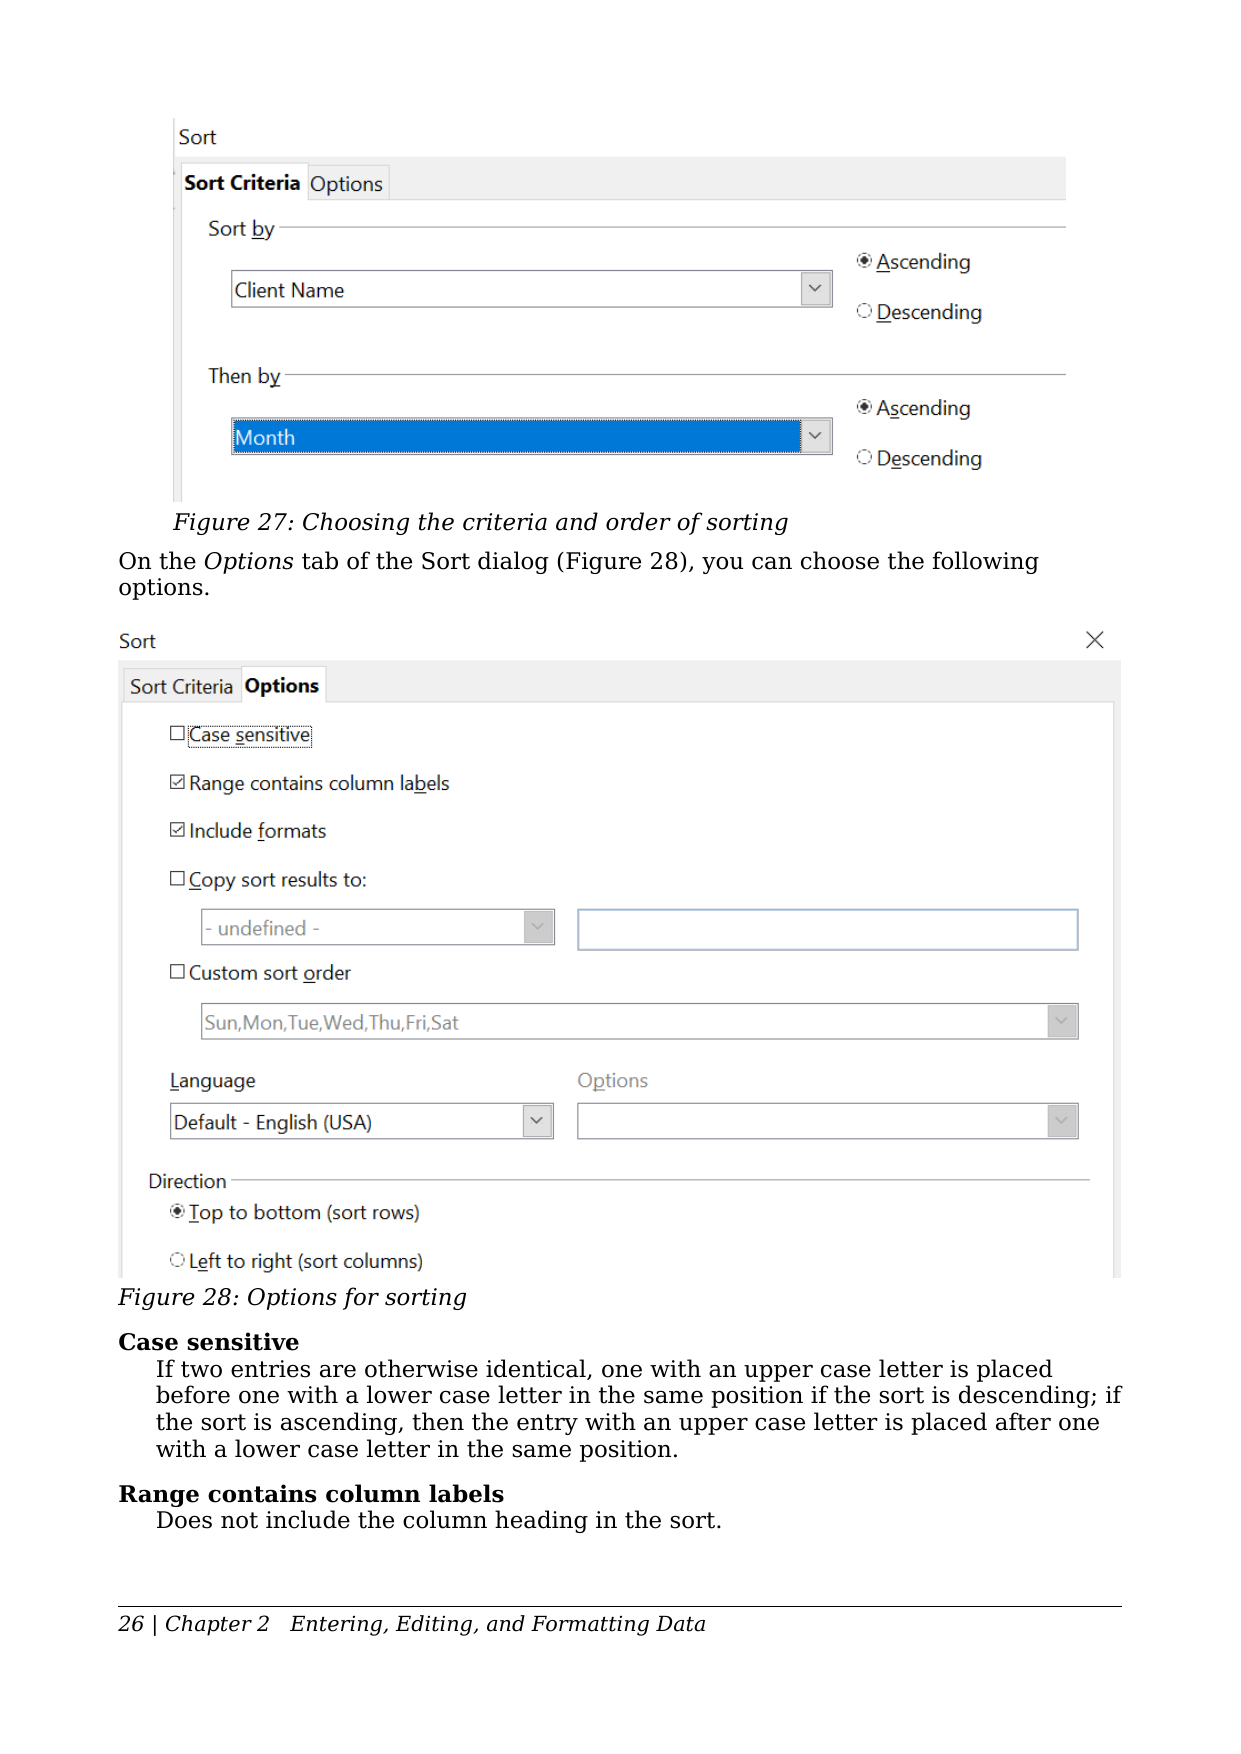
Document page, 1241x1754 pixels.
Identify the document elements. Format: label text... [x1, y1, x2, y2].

text On the Options tab of the Sort dialog (Figure 28), you can choose the following options. [118, 548, 1122, 601]
text Figure 27: Choosing the criteria and order of sorting [173, 509, 1067, 535]
text If two entries are otherwise identical, one with an upper case letter is placed before one with a lower case letter in the same position if the sort is descending; if the sort is ascending, then the entry with an upper case letter is placed after one with a lower case letter in the same position. [156, 1356, 1122, 1462]
text Case sensitive [118, 1329, 1122, 1356]
text Figure 28: Options for sorting [118, 1284, 1122, 1310]
text Range contains column labels [118, 1481, 1122, 1508]
picture [173, 118, 1066, 502]
picture [118, 626, 1121, 1278]
text Does not include the column heading in the sort. [156, 1508, 1122, 1534]
